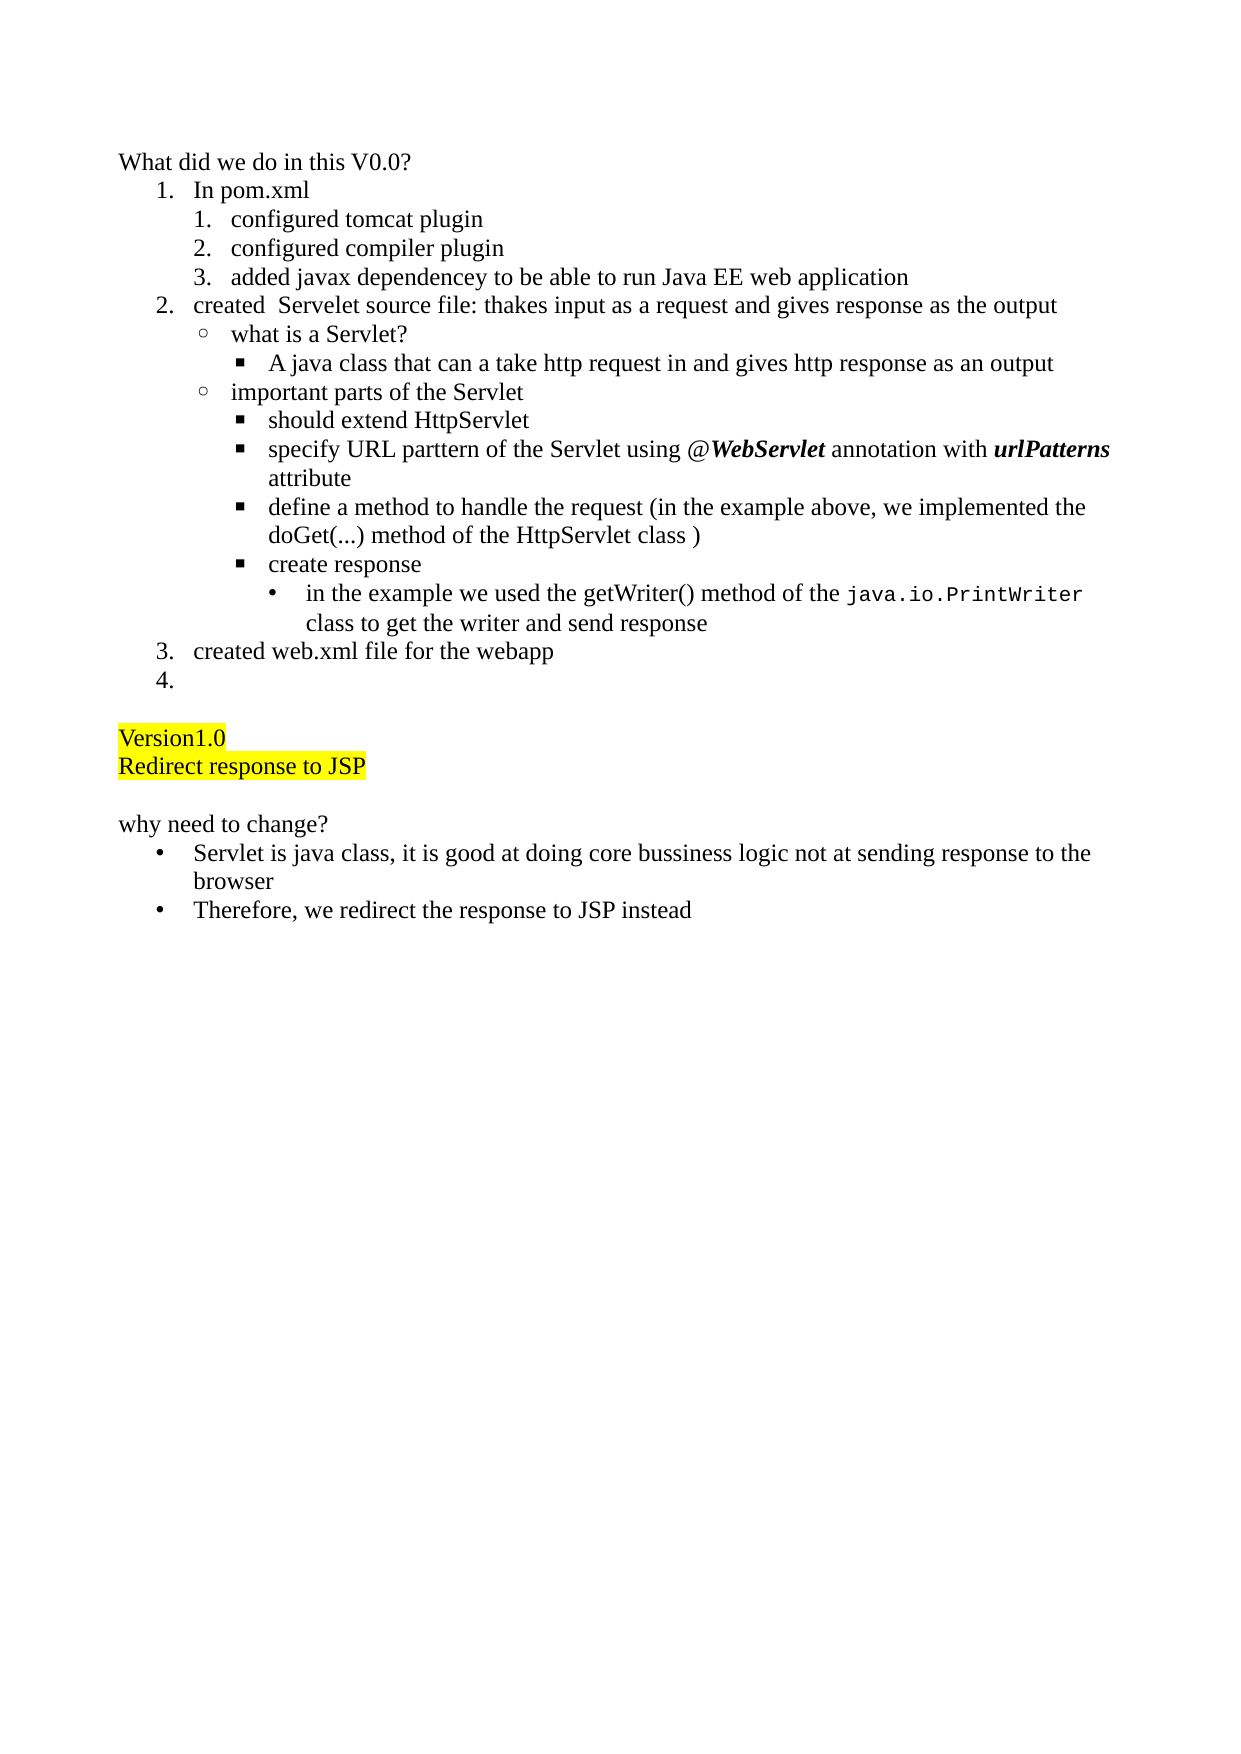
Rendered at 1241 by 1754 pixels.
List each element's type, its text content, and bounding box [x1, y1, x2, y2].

text why need to change? [118, 809, 1122, 838]
list configured compiler plugin [193, 233, 1122, 262]
list In pom.xml [156, 176, 1122, 204]
list configured tomcat plugin [193, 204, 1122, 233]
list A java class that can a take http request in and gives http response as an output [231, 348, 1122, 377]
list should extend HttpServlet [231, 406, 1122, 434]
list important parts of the Servlet [193, 377, 1122, 406]
list Therefore, we redirect the response to JSP instead [156, 895, 1122, 924]
text Version1.0 [118, 723, 1122, 751]
list define a method to handle the request (in the example above, we implemented the doGet(...) method of the HttpServlet class ) [231, 492, 1122, 549]
list in the example we used the getWriter() method of the java.io.PrintWriter class to get the writer and send response [268, 578, 1122, 636]
text Redirect response to JSP [118, 751, 1122, 780]
list created Servelet source file: thakes input as a request and gives response as the output [156, 291, 1122, 319]
list added javax dependencey to be able to run Java EE web application [193, 262, 1122, 291]
list create response [231, 549, 1122, 578]
list specify URL parttern of the Servlet using @WebServlet annotation with urlPatterns attribute [231, 434, 1122, 492]
text What did we do in this V0.0? [118, 147, 1122, 176]
list created web.xml file for the webapp [156, 636, 1122, 665]
list what is a Servlet? [193, 319, 1122, 348]
list Servlet is java class, it is good at doing core bussiness logic not at sending response to the browser [156, 838, 1122, 895]
